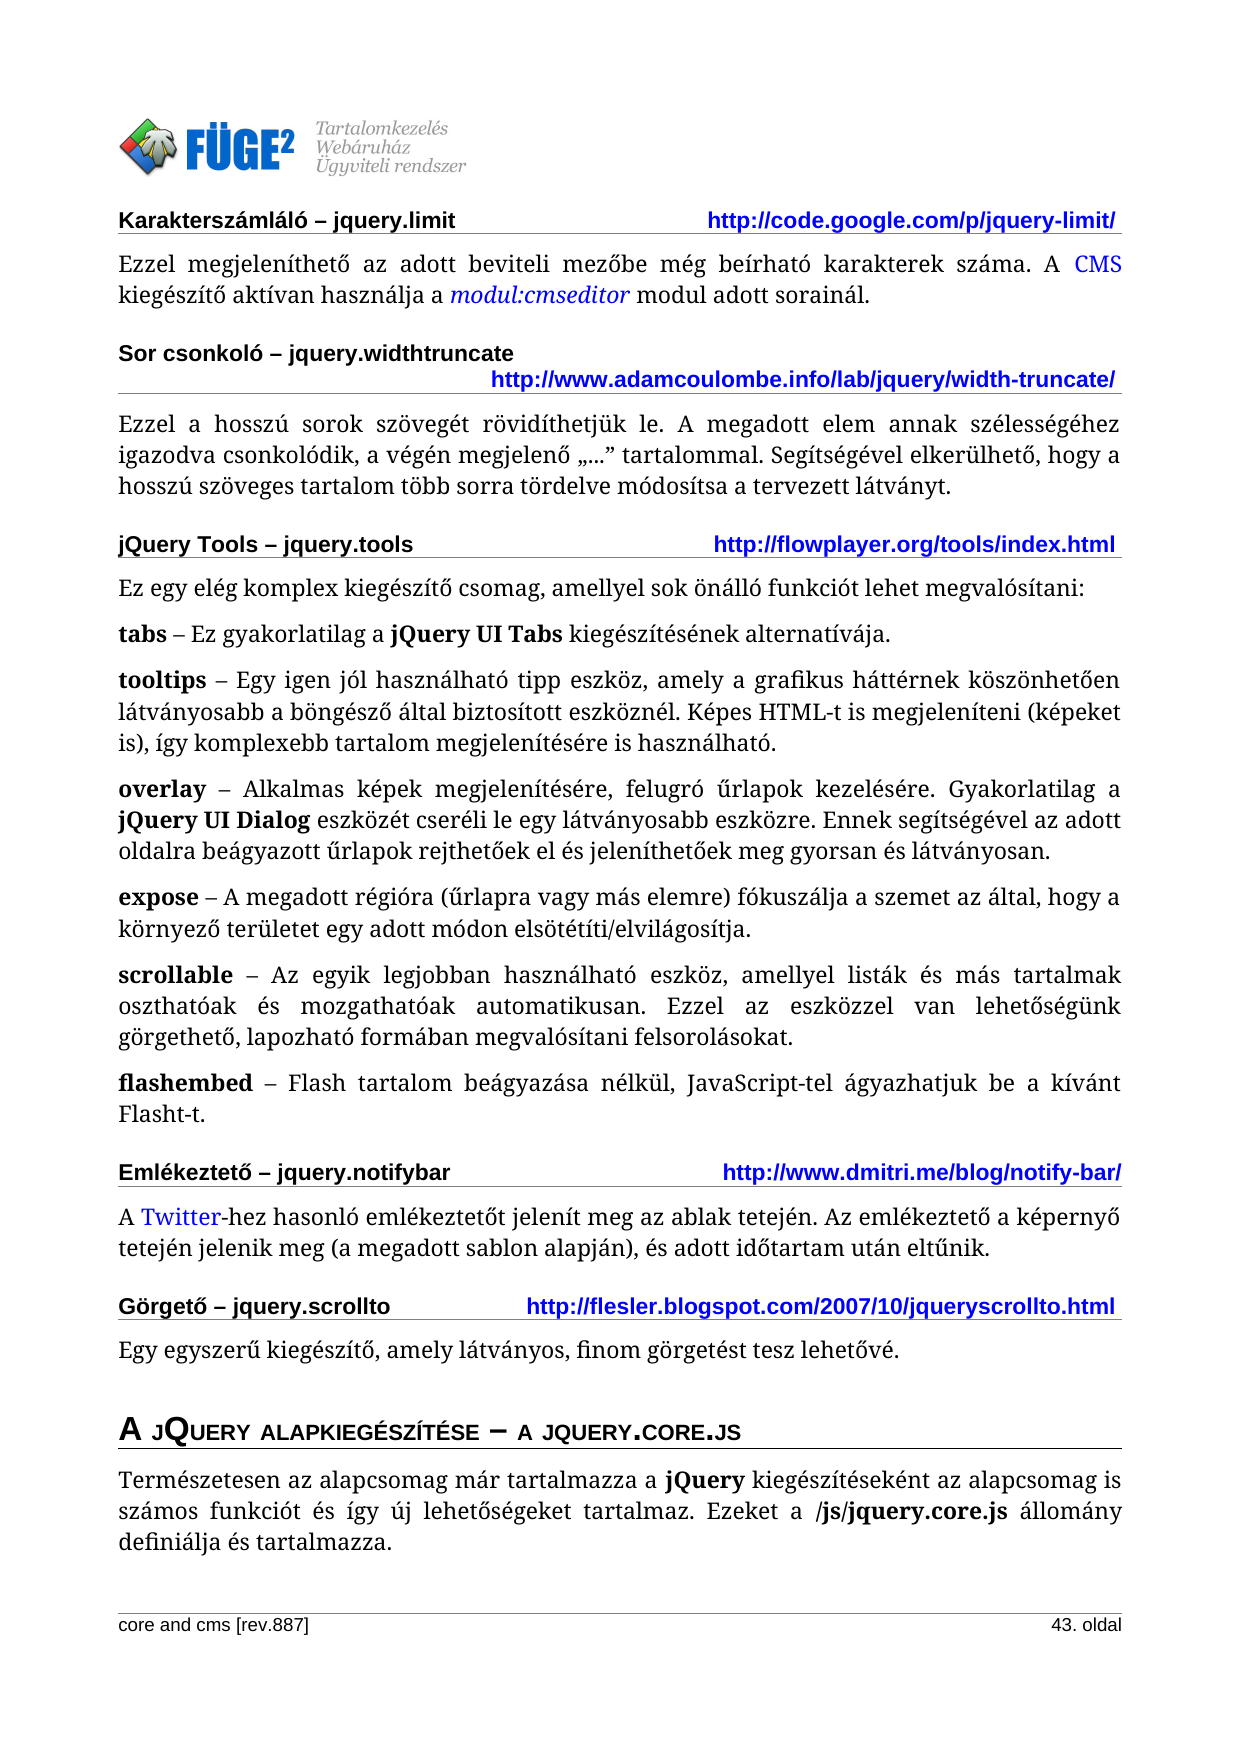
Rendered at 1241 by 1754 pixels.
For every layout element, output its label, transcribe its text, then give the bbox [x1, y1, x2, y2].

subtitle Sor csonkoló – jquery.widthtruncate http://www.adamcoulombe.info/lab/jquery/width-truncate/ [118, 340, 1122, 393]
subtitle Görgető – jquery.scrollto http://flesler.blogspot.com/2007/10/jqueryscrollto.html [118, 1293, 1122, 1319]
subtitle A jQuery alapkiegészítése – a jquery.core.js [118, 1409, 1122, 1448]
text overlay – Alkalmas képek megjelenítésére, felugró űrlapok kezelésére. Gyakorlatilag a jQuery UI Dialog eszközét cseréli le egy látványosabb eszközre. Ennek segítségével az adott oldalra beágyazott űrlapok rejthetőek el és jeleníthetőek meg gyorsan és látványosan. [118, 773, 1122, 867]
subtitle jQuery Tools – jquery.tools http://flowplayer.org/tools/index.html [118, 531, 1122, 557]
subtitle Karakterszámláló – jquery.limit http://code.google.com/p/jquery-limit/ [118, 207, 1122, 233]
text tooltips – Egy igen jól használható tipp eszköz, amely a grafikus háttérnek köszönhetően látványosabb a böngésző által biztosított eszköznél. Képes HTML-t is megjeleníteni (képeket is), így komplexebb tartalom megjelenítésére is használható. [118, 664, 1122, 758]
subtitle Emlékeztető – jquery.notifybar http://www.dmitri.me/blog/notify-bar/ [118, 1159, 1122, 1186]
text tabs – Ez gyakorlatilag a jQuery UI Tabs kiegészítésének alternatívája. [118, 618, 1122, 649]
text A Twitter-hez hasonló emlékeztetőt jelenít meg az ablak tetején. Az emlékeztető a képernyő tetején jelenik meg (a megadott sablon alapján), és adott időtartam után eltűnik. [118, 1201, 1122, 1263]
text Ezzel a hosszú sorok szövegét rövidíthetjük le. A megadott elem annak szélességéhez igazodva csonkolódik, a végén megjelenő „...” tartalommal. Segítségével elkerülhető, hogy a hosszú szöveges tartalom több sorra tördelve módosítsa a tervezett látványt. [118, 408, 1122, 501]
text Egy egyszerű kiegészítő, amely látványos, finom görgetést tesz lehetővé. [118, 1334, 1122, 1365]
text Ez egy elég komplex kiegészítő csomag, amellyel sok önálló funkciót lehet megvalósítani: [118, 572, 1122, 603]
text scrollable – Az egyik legjobban használható eszköz, amellyel listák és más tartalmak oszthatóak és mozgathatóak automatikusan. Ezzel az eszközzel van lehetőségünk görgethető, lapozható formában megvalósítani felsorolásokat. [118, 959, 1122, 1052]
text flashembed – Flash tartalom beágyazása nélkül, JavaScript-tel ágyazhatjuk be a kívánt Flasht-t. [118, 1067, 1122, 1130]
text expose – A megadott régióra (űrlapra vagy más elemre) fókuszálja a szemet az által, hogy a környező területet egy adott módon elsötétíti/elvilágosítja. [118, 881, 1122, 944]
picture [118, 118, 473, 177]
text Ezzel megjeleníthető az adott beviteli mezőbe még beírható karakterek száma. A CMS kiegészítő aktívan használja a modul:cmseditor modul adott sorainál. [118, 248, 1122, 310]
text Természetesen az alapcsomag már tartalmazza a jQuery kiegészítéseként az alapcsomag is számos funkciót és így új lehetőségeket tartalmaz. Ezeket a /js/jquery.core.js állomány definiálja és tartalmazza. [118, 1464, 1122, 1557]
